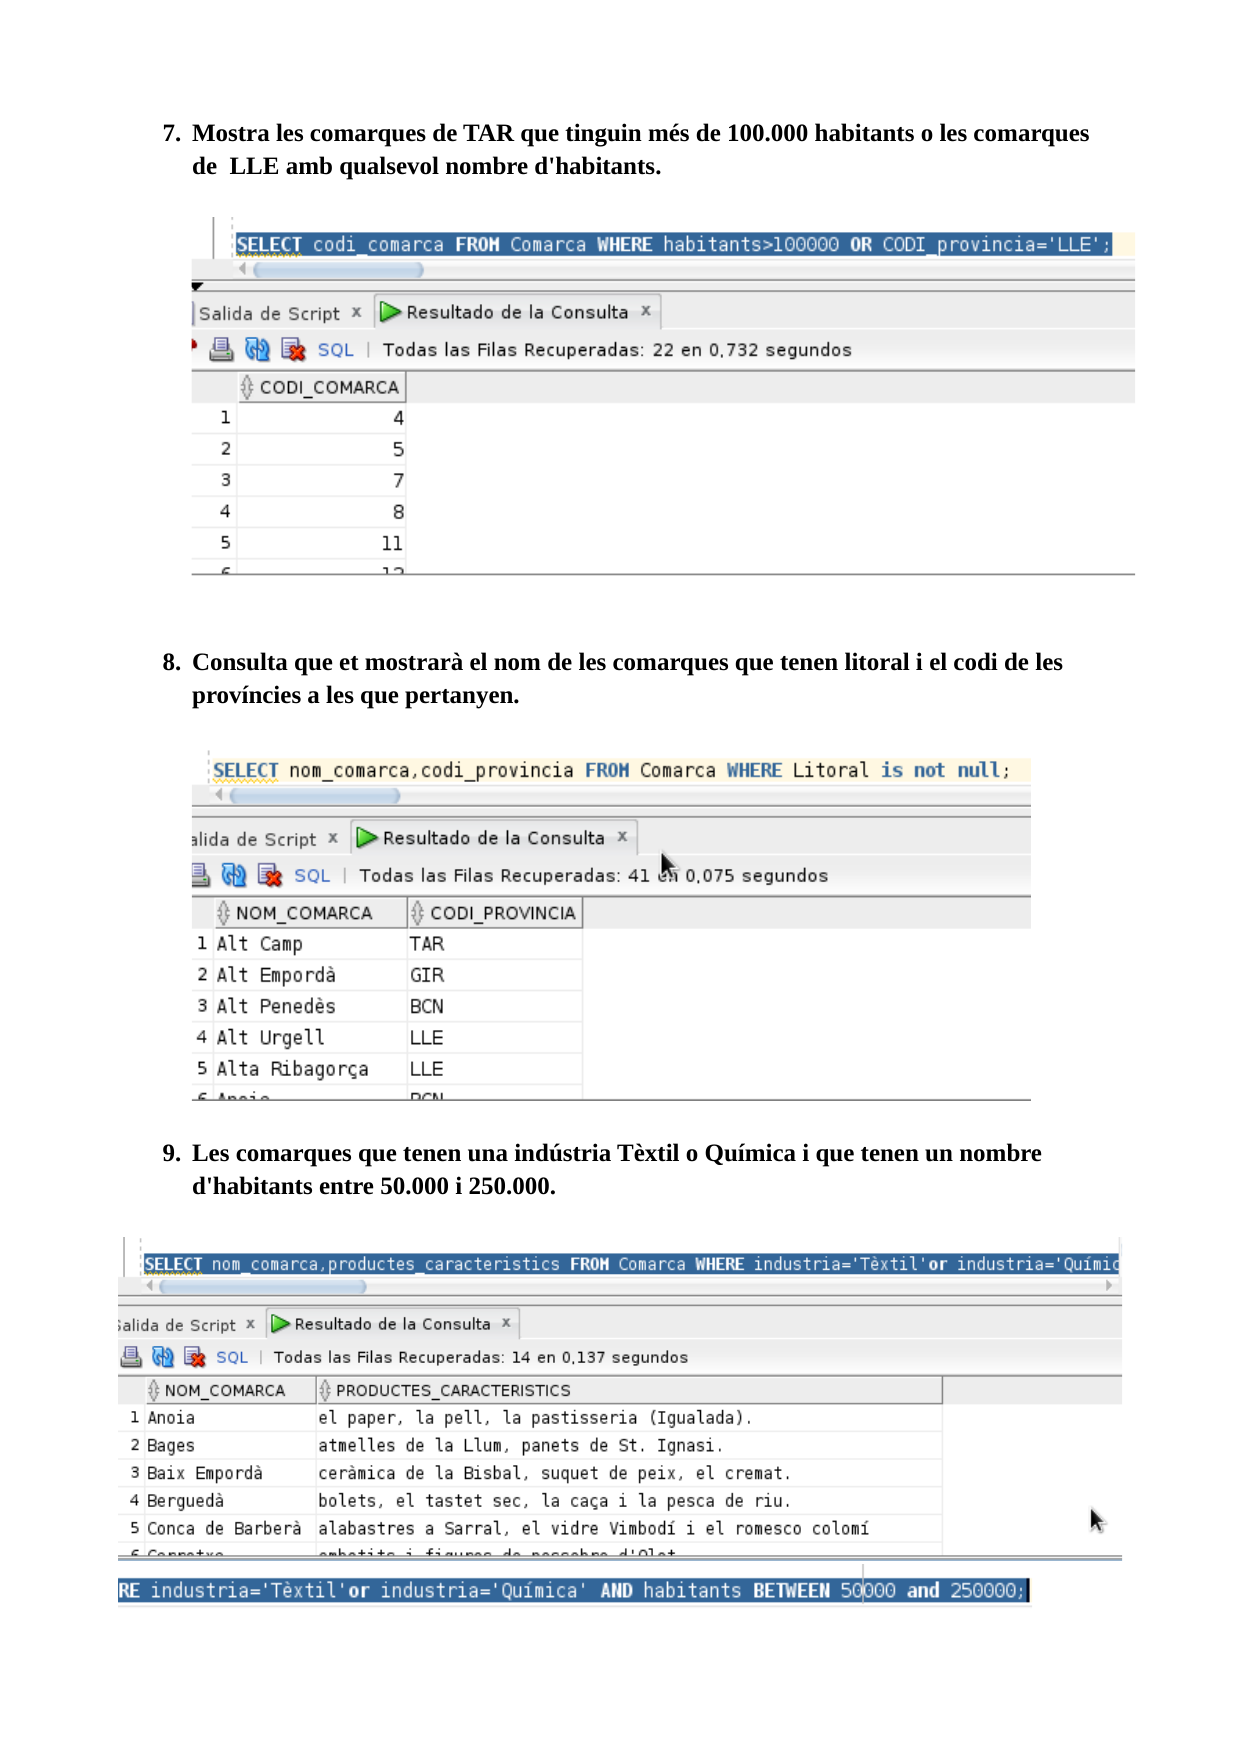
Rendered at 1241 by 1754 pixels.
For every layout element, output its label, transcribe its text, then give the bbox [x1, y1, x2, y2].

list Consulta que et mostrarà el nom de les comarques que tenen litoral i el codi de les províncies a les que pertanyen. [162, 647, 1122, 709]
list Mostra les comarques de TAR que tinguin més de 100.000 habitants o les comarques de LLE amb qualsevol nombre d'habitants. [162, 118, 1122, 180]
list Les comarques que tenen una indústria Tèxtil o Química i que tenen un nombre d'habitants entre 50.000 i 250.000. [162, 1138, 1122, 1200]
